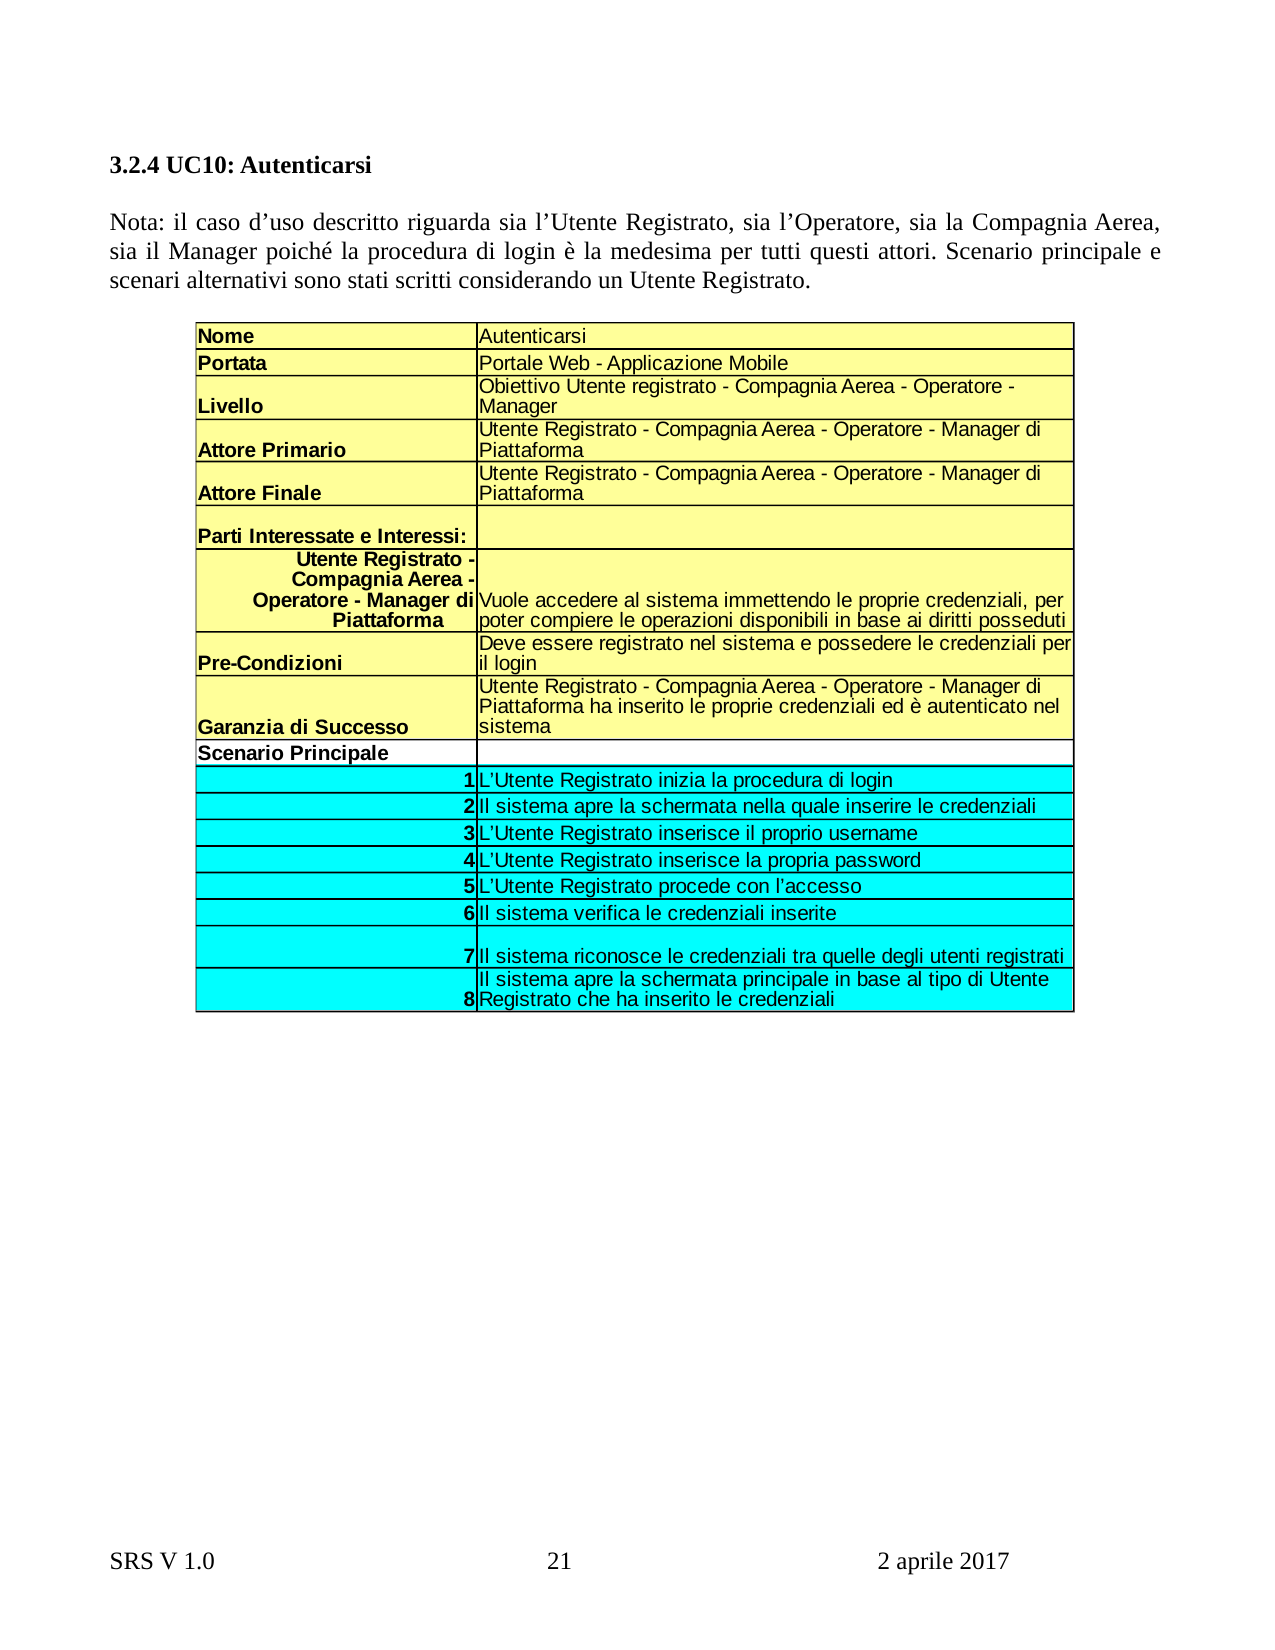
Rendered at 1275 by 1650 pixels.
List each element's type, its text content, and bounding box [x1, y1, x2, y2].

subtitle 3.2.4 UC10: Autenticarsi [109, 150, 1162, 179]
text Nota: il caso d’uso descritto riguarda sia l’Utente Registrato, sia l’Operatore, sia la Compagnia Aerea, sia il Manager poiché la procedura di login è la medesima per tutti questi attori. Scenario principale e scenari alternativi sono stati scritti considerando un Utente Registrato. [109, 207, 1162, 294]
